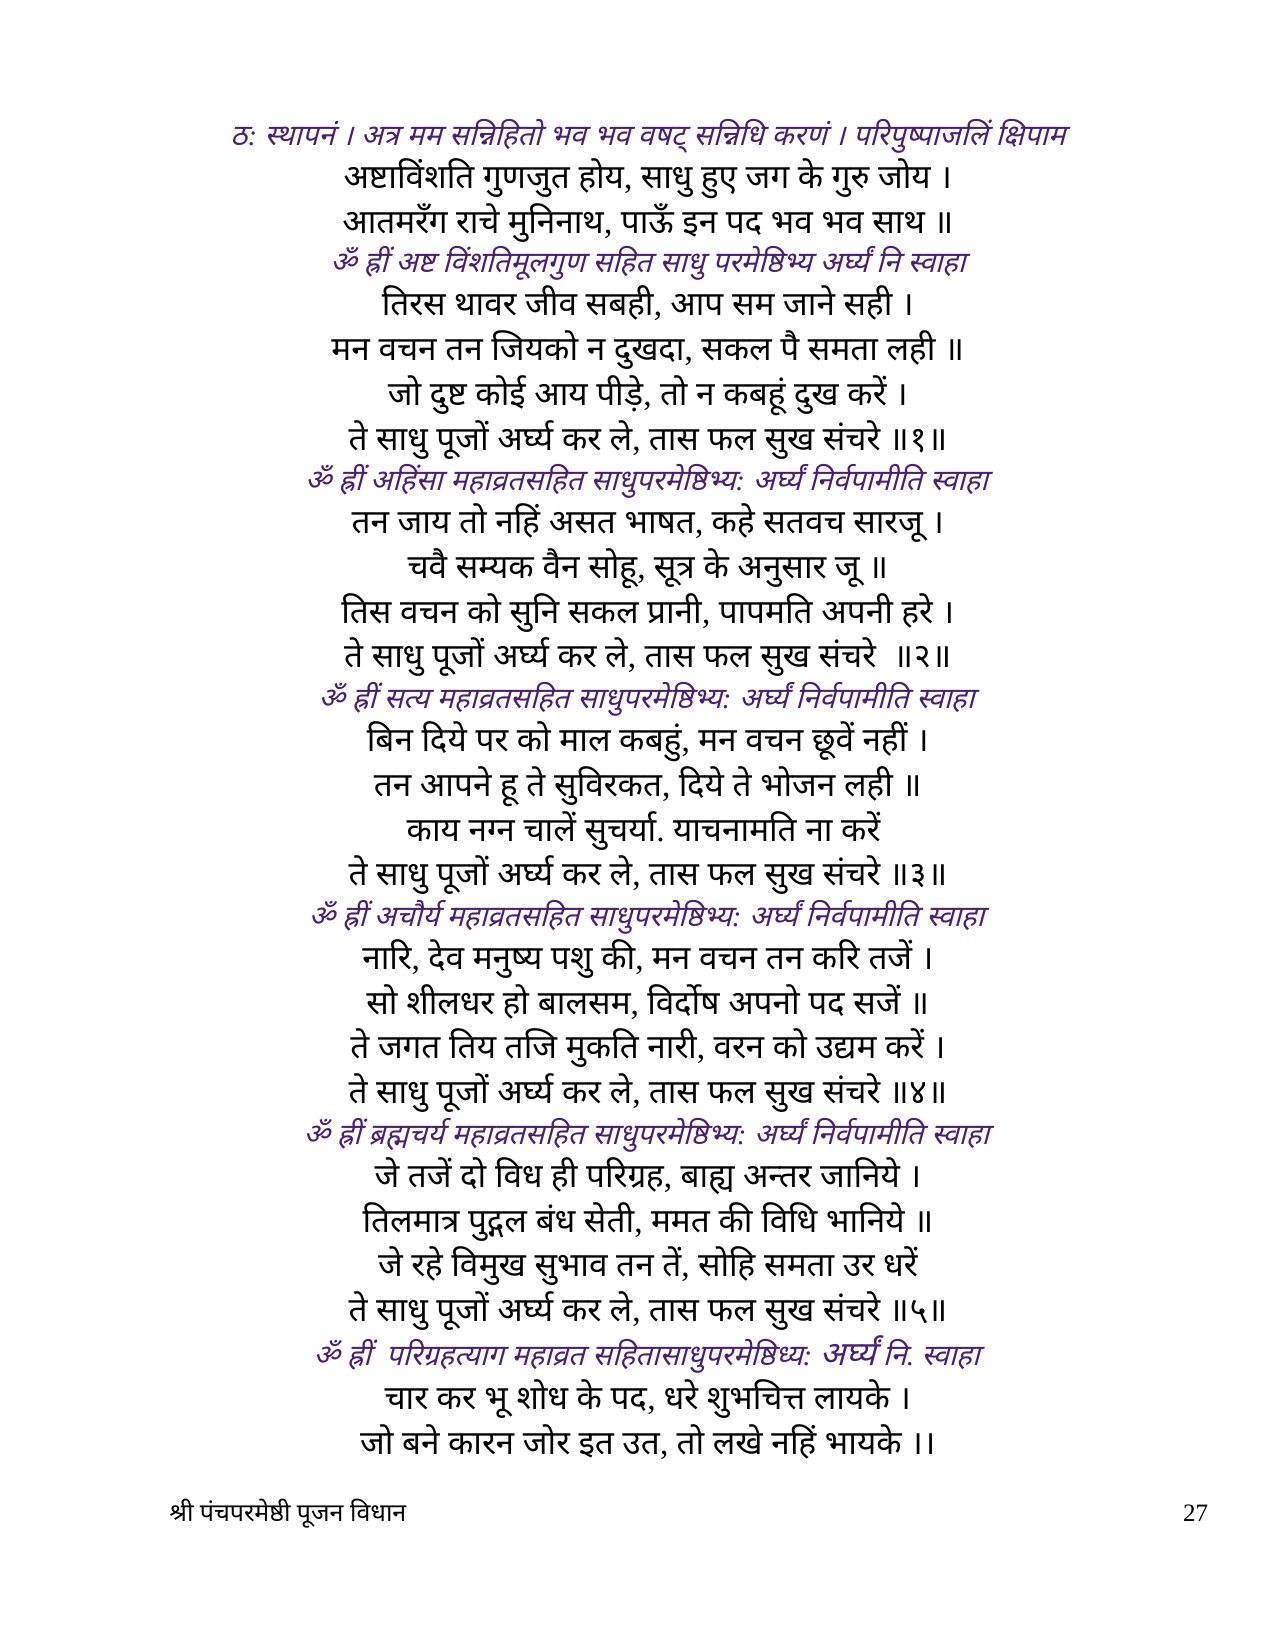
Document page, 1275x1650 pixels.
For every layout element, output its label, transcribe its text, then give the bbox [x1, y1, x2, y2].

text ते साधु पूजों अर्घ्य कर ले, तास फल सुख संचरे ॥५॥ ॐ ह्रीं परिग्रहत्याग महाव्रत सहितासाधुपरमेष्ठिध्य: अर्घ्यं नि. स्वाहा चार कर भू शोध के पद, धरे शुभचित्त लायके । जो बने कारन जोर इत उत, तो लखे नहिं भायके ।। [87, 1290, 1208, 1468]
text ते साधु पूजों अर्घ्य कर ले, तास फल सुख संचरे ॥४॥ ॐ ह्रीं ब्रह्मचर्य महाव्रतसहित साधुपरमेष्ठिभ्य: अर्घ्यं निर्वपामीति स्वाहा जे तजें दो विध ही परिग्रह, बाह्य अन्तर जानिये । तिलमात्र पुद्गल बंध सेती, ममत की विधि भानिये ॥ जे रहे विमुख सुभाव तन तें, सोहि समता उर धरें [87, 1072, 1208, 1290]
text ठ: स्थापनं । अत्र मम सन्निहितो भव भव वषट् सन्निधि करणं । परिपुष्पाजलिं क्षिपाम अष्टाविंशति गुणजुत होय, साधु हुए जग के गुरु जोय । आतमरँग राचे मुनिनाथ, पाऊँ इन पद भव भव साथ ॥ ॐ ह्रीं अष्ट विंशतिमूलगुण सहित साधु परमेष्ठिभ्य अर्घ्यं नि स्वाहा तिरस थावर जीव सबही, आप सम जाने सही । मन वचन तन जियको न दुखदा, सकल पै समता लही ॥ जो दुष्ट कोई आय पीड़े, तो न कबहूं दुख करें । ते साधु पूजों अर्घ्य कर ले, तास फल सुख संचरे ॥१॥ ॐ ह्रीं अहिंसा महाव्रतसहित साधुपरमेष्ठिभ्य: अर्घ्यं निर्वपामीति स्वाहा तन जाय तो नहिं असत भाषत, कहे सतवच सारजू । चवै सम्यक वैन सोहू, सूत्र के अनुसार जू ॥ तिस वचन को सुनि सकल प्रानी, पापमति अपनी हरे । ते साधु पूजों अर्घ्य कर ले, तास फल सुख संचरे ॥२॥ ॐ ह्रीं सत्य महाव्रतसहित साधुपरमेष्ठिभ्य: अर्घ्यं निर्वपामीति स्वाहा बिन दिये पर को माल कबहुं, मन वचन छूवें नहीं । तन आपने हू ते सुविरकत, दिये ते भोजन लही ॥ काय नग्न चालें सुचर्या. याचनामति ना करें [87, 118, 1208, 854]
text ते साधु पूजों अर्घ्य कर ले, तास फल सुख संचरे ॥३॥ ॐ ह्रीं अचौर्य महाव्रतसहित साधुपरमेष्ठिभ्य: अर्घ्यं निर्वपामीति स्वाहा नारि, देव मनुष्य पशु की, मन वचन तन करि तजें । सो शीलधर हो बालसम, विर्दोष अपनो पद सजें ॥ ते जगत तिय तजि मुकति नारी, वरन को उद्यम करें । [87, 854, 1208, 1072]
